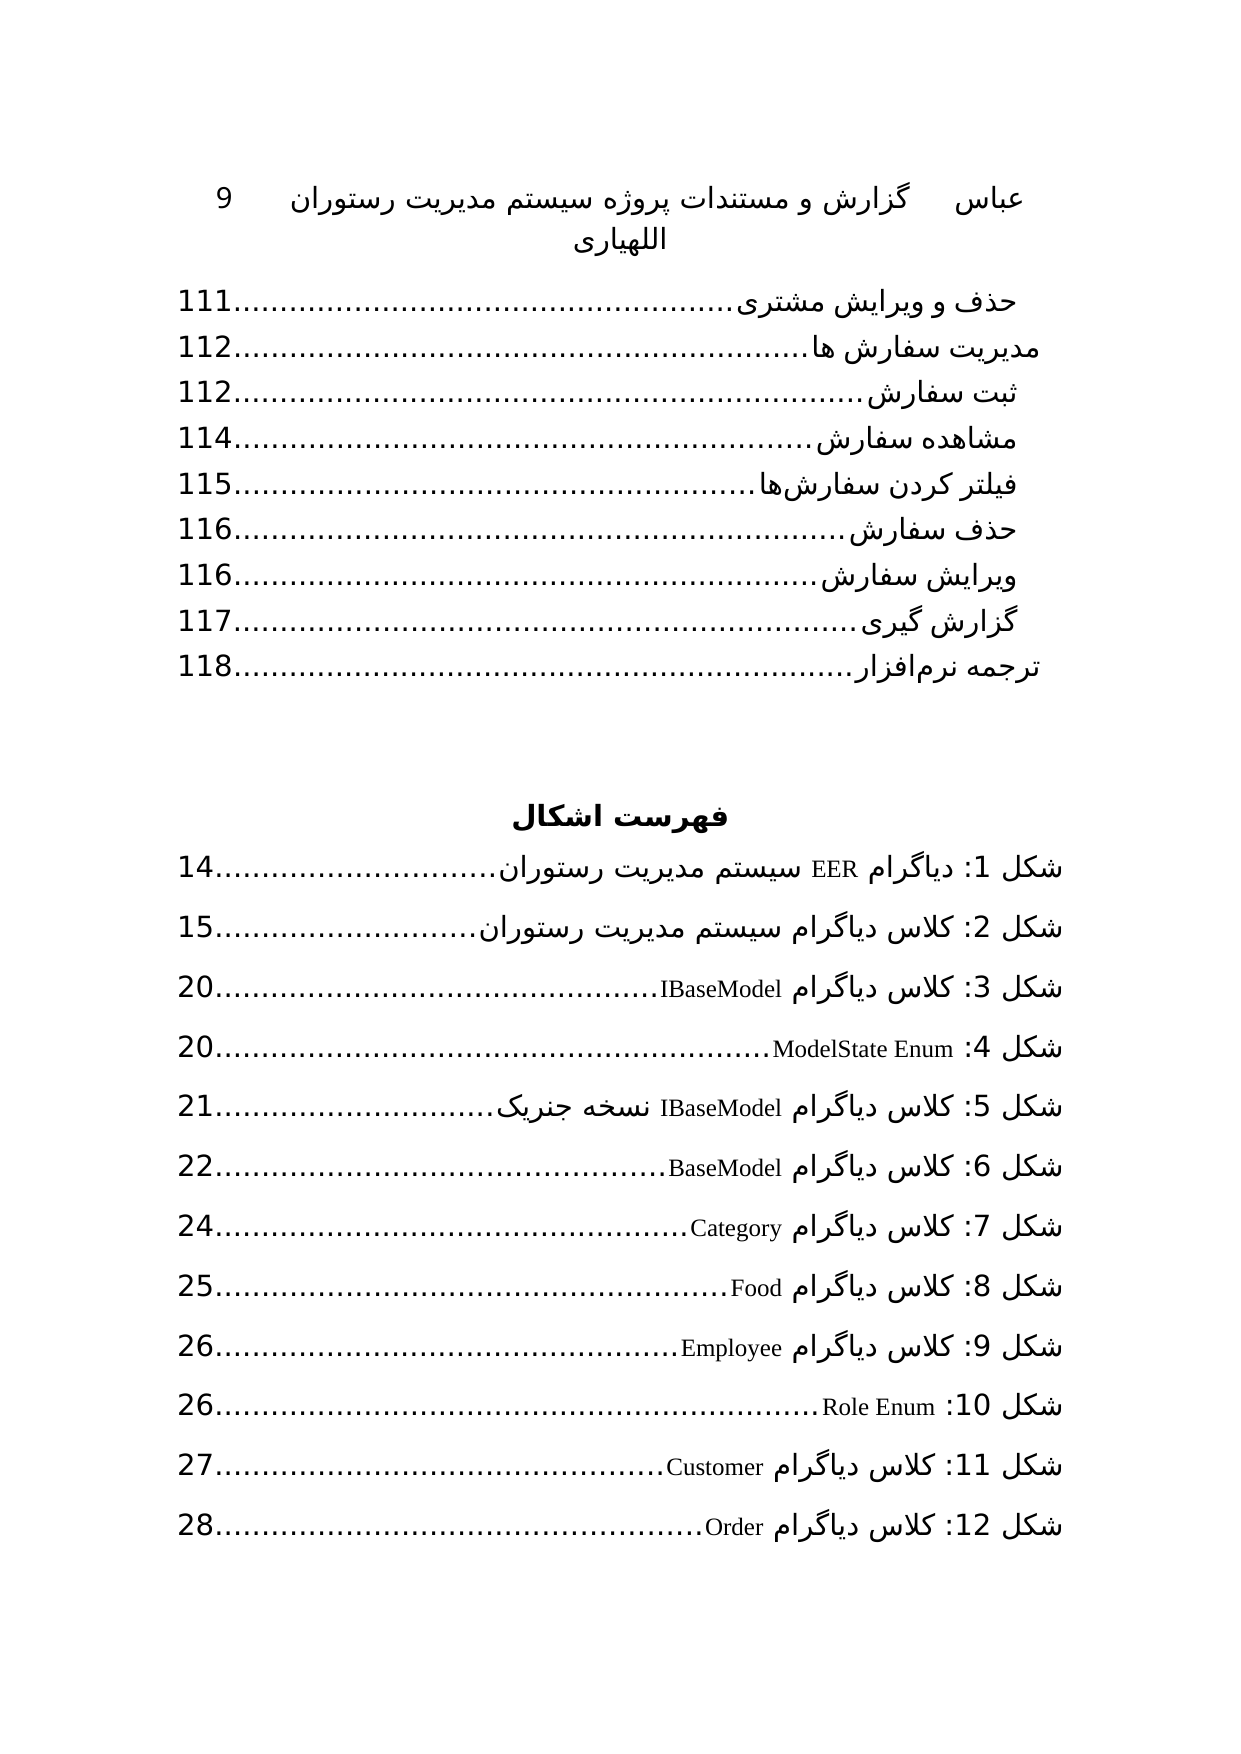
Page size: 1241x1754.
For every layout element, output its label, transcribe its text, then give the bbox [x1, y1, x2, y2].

text شکل 6: کلاس دیاگرام BaseModel 22 [177, 1149, 1063, 1183]
text شکل 4: ModelState Enum 20 [177, 1030, 1063, 1064]
text شکل 3: کلاس دیاگرام IBaseModel 20 [177, 970, 1063, 1004]
text مشاهده سفارش 114 [177, 417, 1017, 457]
text ثبت سفارش 112 [177, 372, 1017, 411]
text ویرایش سفارش 116 [177, 554, 1017, 594]
text شکل 5: کلاس دیاگرام IBaseModel نسخه جنریک 21 [177, 1090, 1063, 1124]
text فیلتر کردن سفارش‌ها 115 [177, 463, 1017, 503]
text ترجمه نرم‌افزار 118 [177, 646, 1040, 685]
text مدیریت سفارش ها 112 [177, 326, 1040, 366]
text شکل 10: Role Enum 26 [177, 1389, 1063, 1423]
text شکل 2: کلاس دیاگرام سیستم مدیریت رستوران 15 [177, 910, 1063, 944]
text شکل 12: کلاس دیاگرام Order 28 [177, 1508, 1063, 1542]
text حذف سفارش 116 [177, 509, 1017, 548]
text شکل 7: کلاس دیاگرام Category 24 [177, 1209, 1063, 1243]
text شکل 11: کلاس دیاگرام Customer 27 [177, 1448, 1063, 1482]
text شکل 1: دیاگرام EER سیستم مدیریت رستوران 14 [177, 851, 1063, 884]
subtitle فهرست اشکال [177, 799, 1063, 833]
text گزارش گیری 117 [177, 600, 1017, 639]
text شکل 8: کلاس دیاگرام Food 25 [177, 1269, 1063, 1303]
text حذف و ویرایش مشتری 111 [177, 281, 1017, 320]
text شکل 9: کلاس دیاگرام Employee 26 [177, 1329, 1063, 1363]
